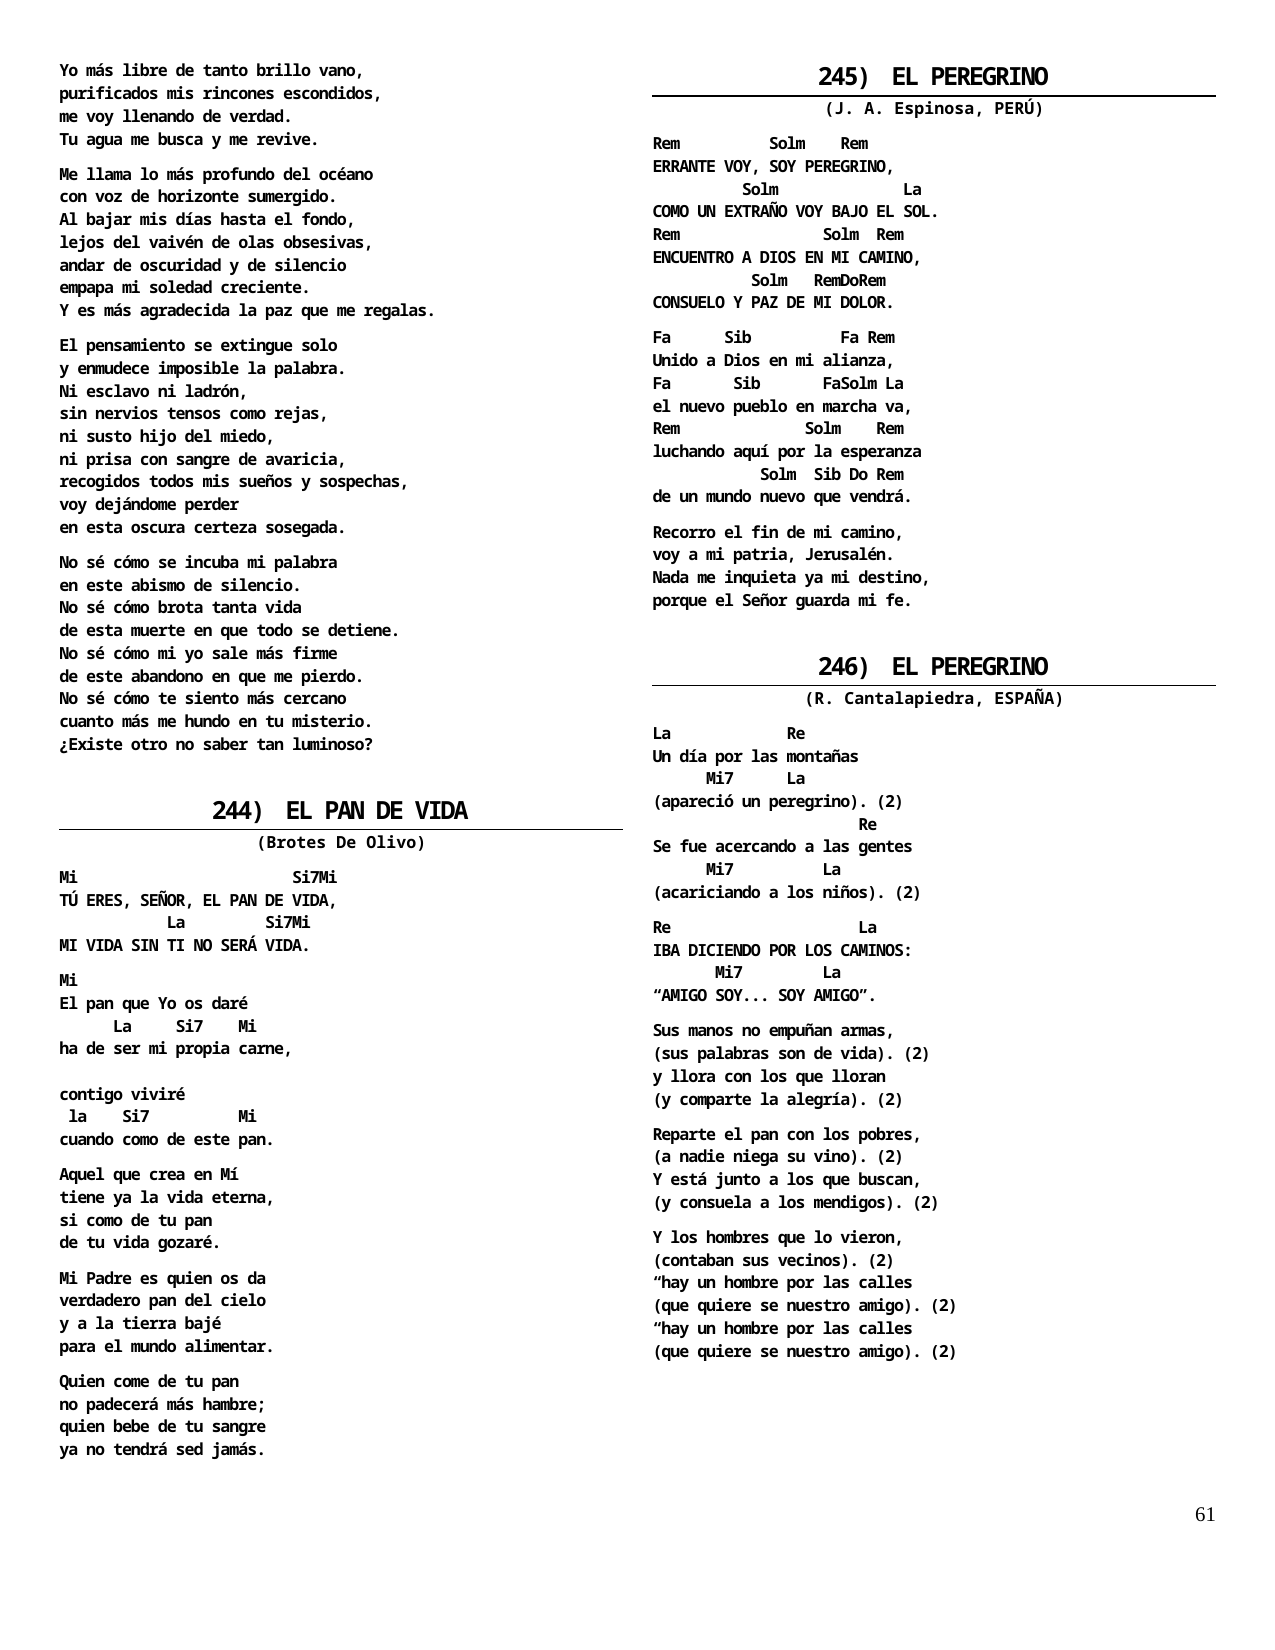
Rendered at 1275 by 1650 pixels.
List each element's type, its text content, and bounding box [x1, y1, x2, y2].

text Yo más libre de tanto brillo vano, purificados mis rincones escondidos, me voy llenando de verdad. Tu agua me busca y me revive. [59, 59, 623, 150]
subtitle El Peregrino [652, 59, 1216, 95]
text Mi El pan que Yo os daré La Si7 Mi ha de ser mi propia carne, contigo viviré la Si7 Mi cuando como de este pan. [59, 969, 623, 1151]
text Fa Sib Fa Rem Unido a Dios en mi alianza, Fa Sib FaSolm La el nuevo pueblo en marcha va, Rem Solm Rem luchando aquí por la esperanza Solm Sib Do Rem de un mundo nuevo que vendrá. [652, 326, 1216, 508]
text (R. Cantalapiedra, ESPAÑA) [652, 686, 1216, 709]
text Quien come de tu pan no padecerá más hambre; quien bebe de tu sangre ya no tendrá sed jamás. [59, 1370, 623, 1461]
text El pensamiento se extingue solo y enmudece imposible la palabra. Ni esclavo ni ladrón, sin nervios tensos como rejas, ni susto hijo del miedo, ni prisa con sangre de avaricia, recogidos todos mis sueños y sospechas, voy dejándome perder en esta oscura certeza sosegada. [59, 334, 623, 538]
subtitle El Peregrino [652, 649, 1216, 685]
text Sus manos no empuñan armas, (sus palabras son de vida). (2) y llora con los que lloran (y comparte la alegría). (2) [652, 1019, 1216, 1110]
text Me llama lo más profundo del océano con voz de horizonte sumergido. Al bajar mis días hasta el fondo, lejos del vaivén de olas obsesivas, andar de oscuridad y de silencio empapa mi soledad creciente. Y es más agradecida la paz que me regalas. [59, 162, 623, 321]
text (J. A. Espinosa, PERÚ) [652, 97, 1216, 119]
text (Brotes De Olivo) [59, 830, 623, 853]
text Reparte el pan con los pobres, (a nadie niega su vino). (2) Y está junto a los que buscan, (y consuela a los mendigos). (2) [652, 1122, 1216, 1213]
text La Re Un día por las montañas Mi7 La (apareció un peregrino). (2) Re Se fue acercando a las gentes Mi7 La (acariciando a los niños). (2) [652, 722, 1216, 903]
text Aquel que crea en Mí tiene ya la vida eterna, si como de tu pan de tu vida gozaré. [59, 1163, 623, 1254]
text Rem Solm Rem ERRANTE VOY, SOY PEREGRINO, Solm La COMO UN EXTRAÑO VOY BAJO EL SOL. Rem Solm Rem ENCUENTRO A DIOS EN MI CAMINO, Solm RemDoRem CONSUELO Y PAZ DE MI DOLOR. [652, 132, 1216, 314]
text No sé cómo se incuba mi palabra en este abismo de silencio. No sé cómo brota tanta vida de esta muerte en que todo se detiene. No sé cómo mi yo sale más firme de este abandono en que me pierdo. No sé cómo te siento más cercano cuanto más me hundo en tu misterio. ¿Existe otro no saber tan luminoso? [59, 551, 623, 755]
text Y los hombres que lo vieron, (contaban sus vecinos). (2) “hay un hombre por las calles (que quiere se nuestro amigo). (2) “hay un hombre por las calles (que quiere se nuestro amigo). (2) [652, 1226, 1216, 1362]
text Mi Padre es quien os da verdadero pan del cielo y a la tierra bajé para el mundo alimentar. [59, 1266, 623, 1357]
text Recorro el fin de mi camino, voy a mi patria, Jerusalén. Nada me inquieta ya mi destino, porque el Señor guarda mi fe. [652, 520, 1216, 611]
text Re La IBA DICIENDO POR LOS CAMINOS: Mi7 La “AMIGO SOY... SOY AMIGO”. [652, 916, 1216, 1007]
subtitle El Pan De Vida [59, 793, 623, 829]
text Mi Si7Mi Tú eres, Señor, el Pan de Vida, La Si7Mi mi vida sin Ti no será vida. [59, 866, 623, 956]
